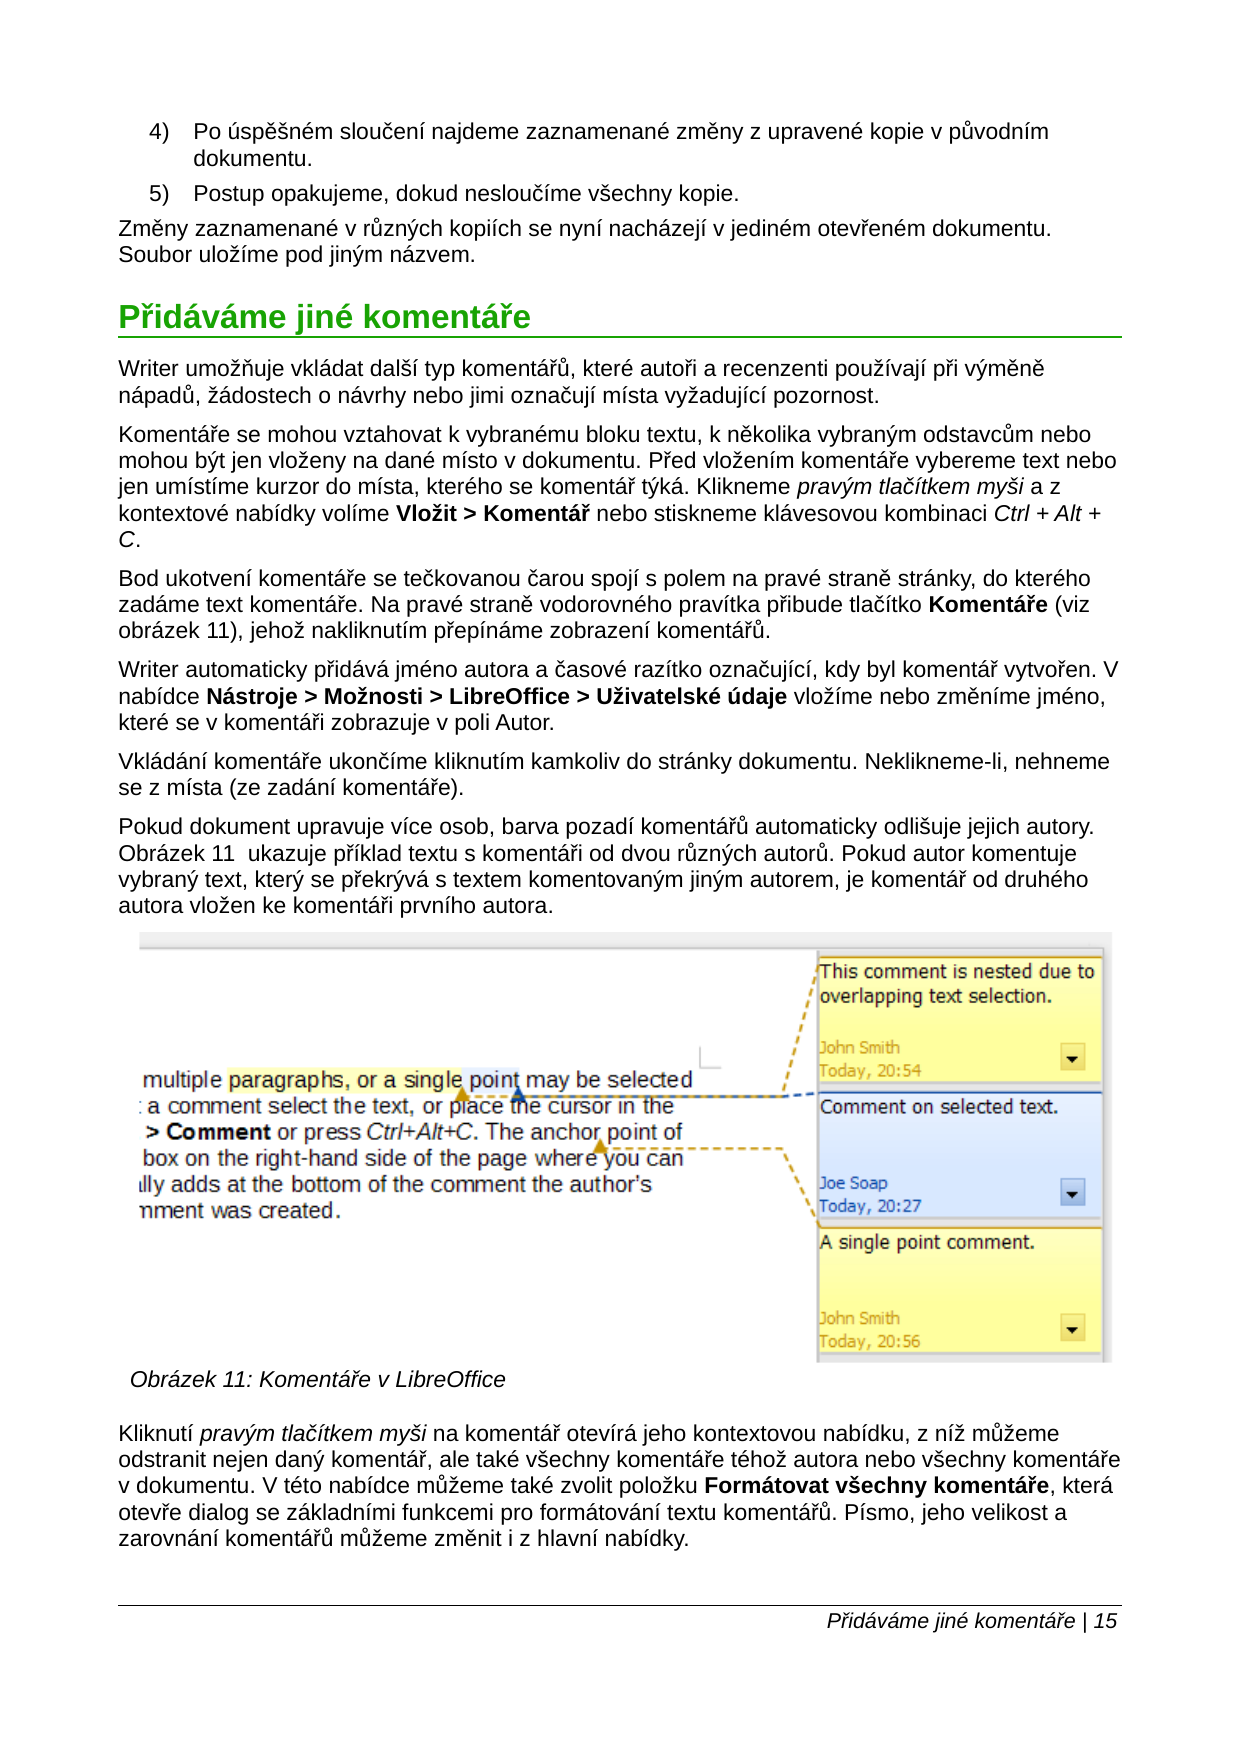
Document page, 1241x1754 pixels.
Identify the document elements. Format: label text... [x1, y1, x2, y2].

text Vkládání komentáře ukončíme kliknutím kamkoliv do stránky dokumentu. Neklikneme-li, nehneme se z místa (ze zadání komentáře). [118, 748, 1122, 801]
list Postup opakujeme, dokud nesloučíme všechny kopie. [169, 180, 1122, 206]
subtitle Přidáváme jiné komentáře [118, 297, 1122, 336]
text Pokud dokument upravuje více osob, barva pozadí komentářů automaticky odlišuje jejich autory. Obrázek 11 ukazuje příklad textu s komentáři od dvou různých autorů. Pokud autor komentuje vybraný text, který se překrývá s textem komentovaným jiným autorem, je komentář od druhého autora vložen ke komentáři prvního autora. [118, 813, 1122, 918]
text Komentáře se mohou vztahovat k vybranému bloku textu, k několika vybraným odstavcům nebo mohou být jen vloženy na dané místo v dokumentu. Před vložením komentáře vybereme text nebo jen umístíme kurzor do místa, kterého se komentář týká. Klikneme pravým tlačítkem myši a z kontextové nabídky volíme Vložit > Komentář nebo stiskneme klávesovou kombinaci Ctrl + Alt + C. [118, 421, 1122, 552]
text Kliknutí pravým tlačítkem myši na komentář otevírá jeho kontextovou nabídku, z níž můžeme odstranit nejen daný komentář, ale také všechny komentáře téhož autora nebo všechny komentáře v dokumentu. V této nabídce můžeme také zvolit položku Formátovat všechny komentáře, která otevře dialog se základními funkcemi pro formátování textu komentářů. Písmo, jeho velikost a zarovnání komentářů můžeme změnit i z hlavní nabídky. [118, 1420, 1122, 1552]
list Po úspěšném sloučení najdeme zaznamenané změny z upravené kopie v původním dokumentu. [169, 118, 1122, 171]
text Bod ukotvení komentáře se tečkovanou čarou spojí s polem na pravé straně stránky, do kterého zadáme text komentáře. Na pravé straně vodorovného pravítka přibude tlačítko Komentáře (viz obrázek 11), jehož nakliknutím přepínáme zobrazení komentářů. [118, 565, 1122, 644]
text Writer umožňuje vkládat další typ komentářů, které autoři a recenzenti používají při výměně nápadů, žádostech o návrhy nebo jimi označují místa vyžadující pozornost. [118, 355, 1122, 408]
text Obrázek 11: Komentáře v LibreOffice [129, 931, 1111, 1392]
picture [135, 932, 1117, 1366]
text Změny zaznamenané v různých kopiích se nyní nacházejí v jediném otevřeném dokumentu. Soubor uložíme pod jiným názvem. [118, 215, 1122, 268]
text Writer automaticky přidává jméno autora a časové razítko označující, kdy byl komentář vytvořen. V nabídce Nástroje > Možnosti > LibreOffice > Uživatelské údaje vložíme nebo změníme jméno, které se v komentáři zobrazuje v poli Autor. [118, 656, 1122, 735]
